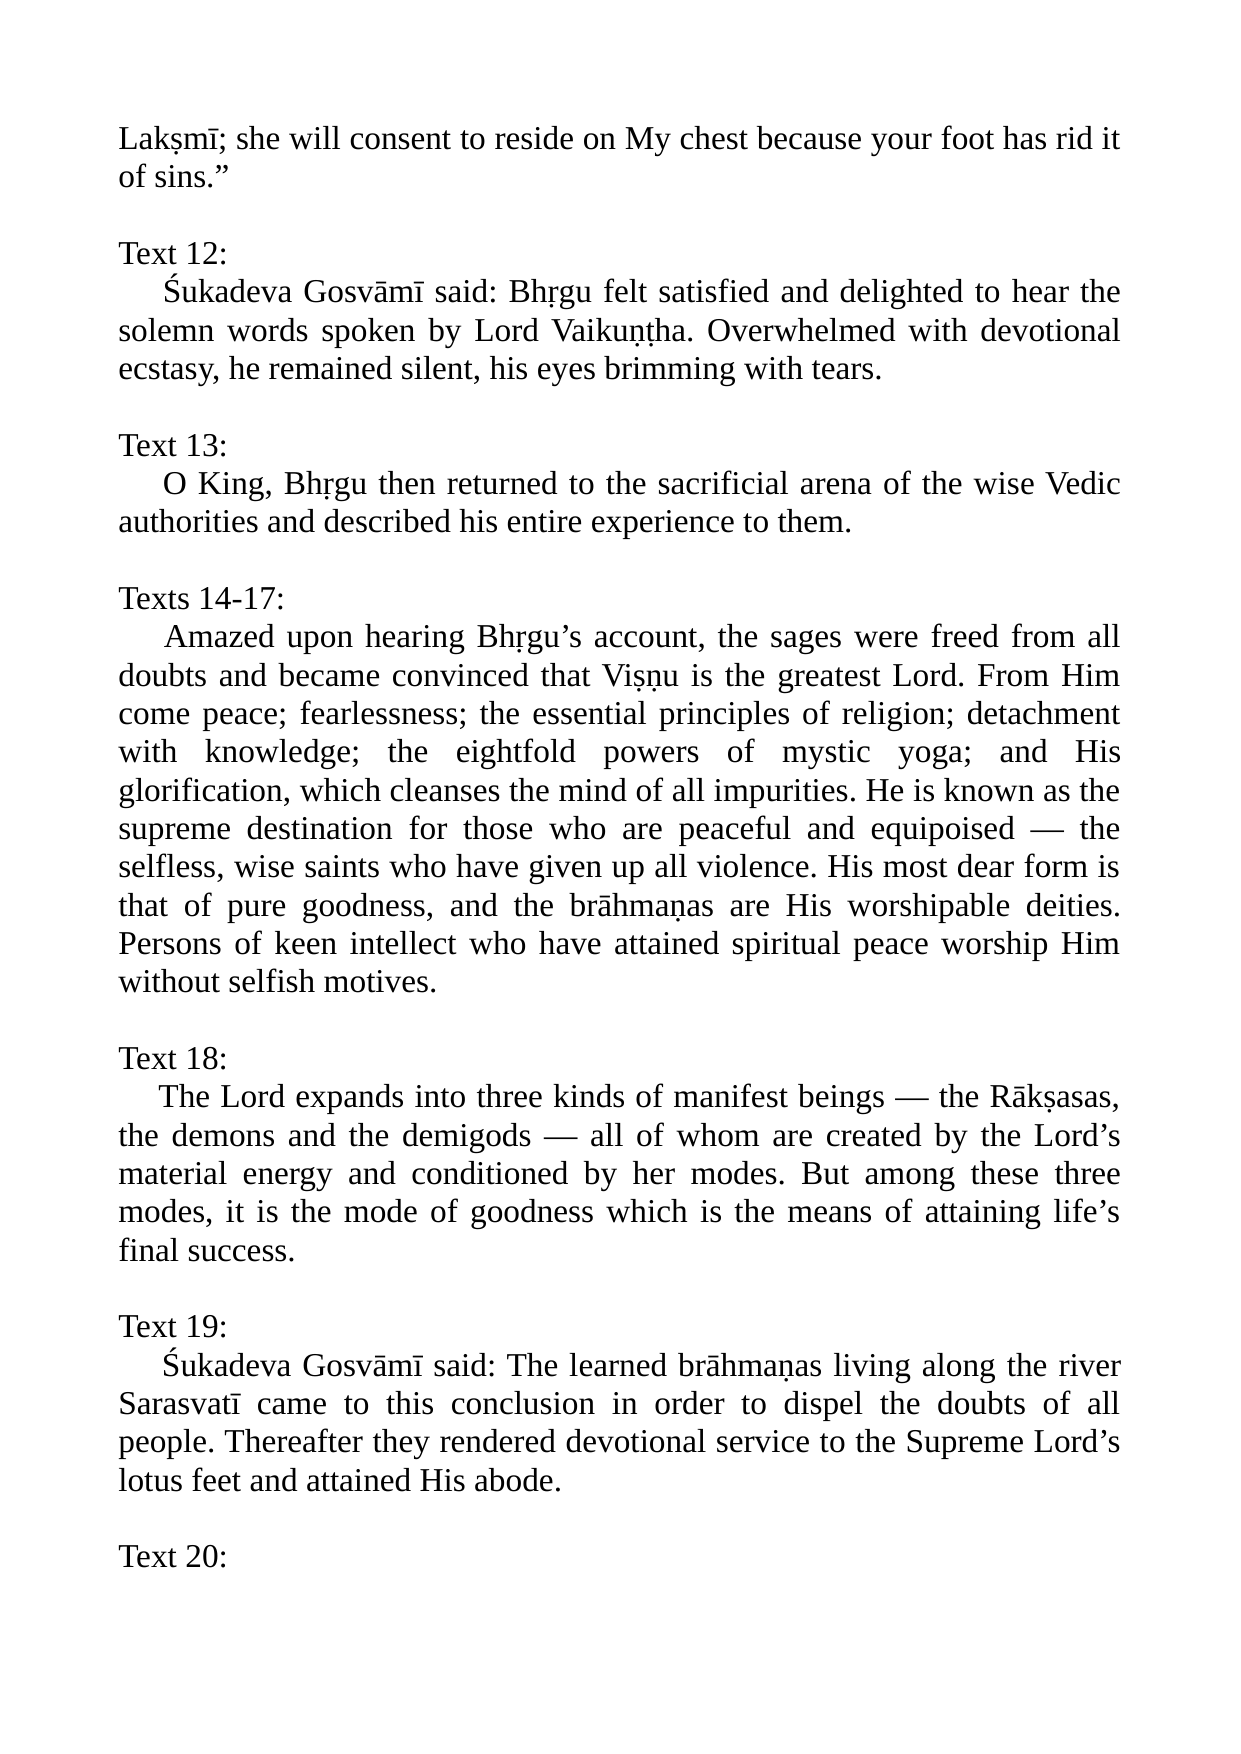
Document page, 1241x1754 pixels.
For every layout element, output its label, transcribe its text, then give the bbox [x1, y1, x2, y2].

text Śukadeva Gosvāmī said: Bhṛgu felt satisfied and delighted to hear the solemn words spoken by Lord Vaikuṇṭha. Overwhelmed with devotional ecstasy, he remained silent, his eyes brimming with tears. [118, 271, 1122, 386]
text Text 18: [118, 1038, 1122, 1076]
text Text 13: [118, 425, 1122, 463]
text Text 19: [118, 1306, 1122, 1345]
text Śukadeva Gosvāmī said: The learned brāhmaṇas living along the river Sarasvatī came to this conclusion in order to dispel the doubts of all people. Thereafter they rendered devotional service to the Supreme Lord’s lotus feet and attained His abode. [118, 1345, 1122, 1498]
text Text 12: [118, 233, 1122, 271]
text O King, Bhṛgu then returned to the sacrificial arena of the wise Vedic authorities and described his entire experience to them. [118, 463, 1122, 540]
text Texts 14-17: [118, 578, 1122, 616]
text Lakṣmī; she will consent to reside on My chest because your foot has rid it of sins.” [118, 118, 1122, 195]
text Amazed upon hearing Bhṛgu’s account, the sages were freed from all doubts and became convinced that Viṣṇu is the greatest Lord. From Him come peace; fearlessness; the essential principles of religion; detachment with knowledge; the eightfold powers of mystic yoga; and His glorification, which cleanses the mind of all impurities. He is known as the supreme destination for those who are peaceful and equipoised — the selfless, wise saints who have given up all violence. His most dear form is that of pure goodness, and the brāhmaṇas are His worshipable deities. Persons of keen intellect who have attained spiritual peace worship Him without selfish motives. [118, 616, 1122, 1000]
text The Lord expands into three kinds of manifest beings — the Rākṣasas, the demons and the demigods — all of whom are created by the Lord’s material energy and conditioned by her modes. But among these three modes, it is the mode of goodness which is the means of attaining life’s final success. [118, 1076, 1122, 1268]
text Text 20: [118, 1536, 1122, 1575]
